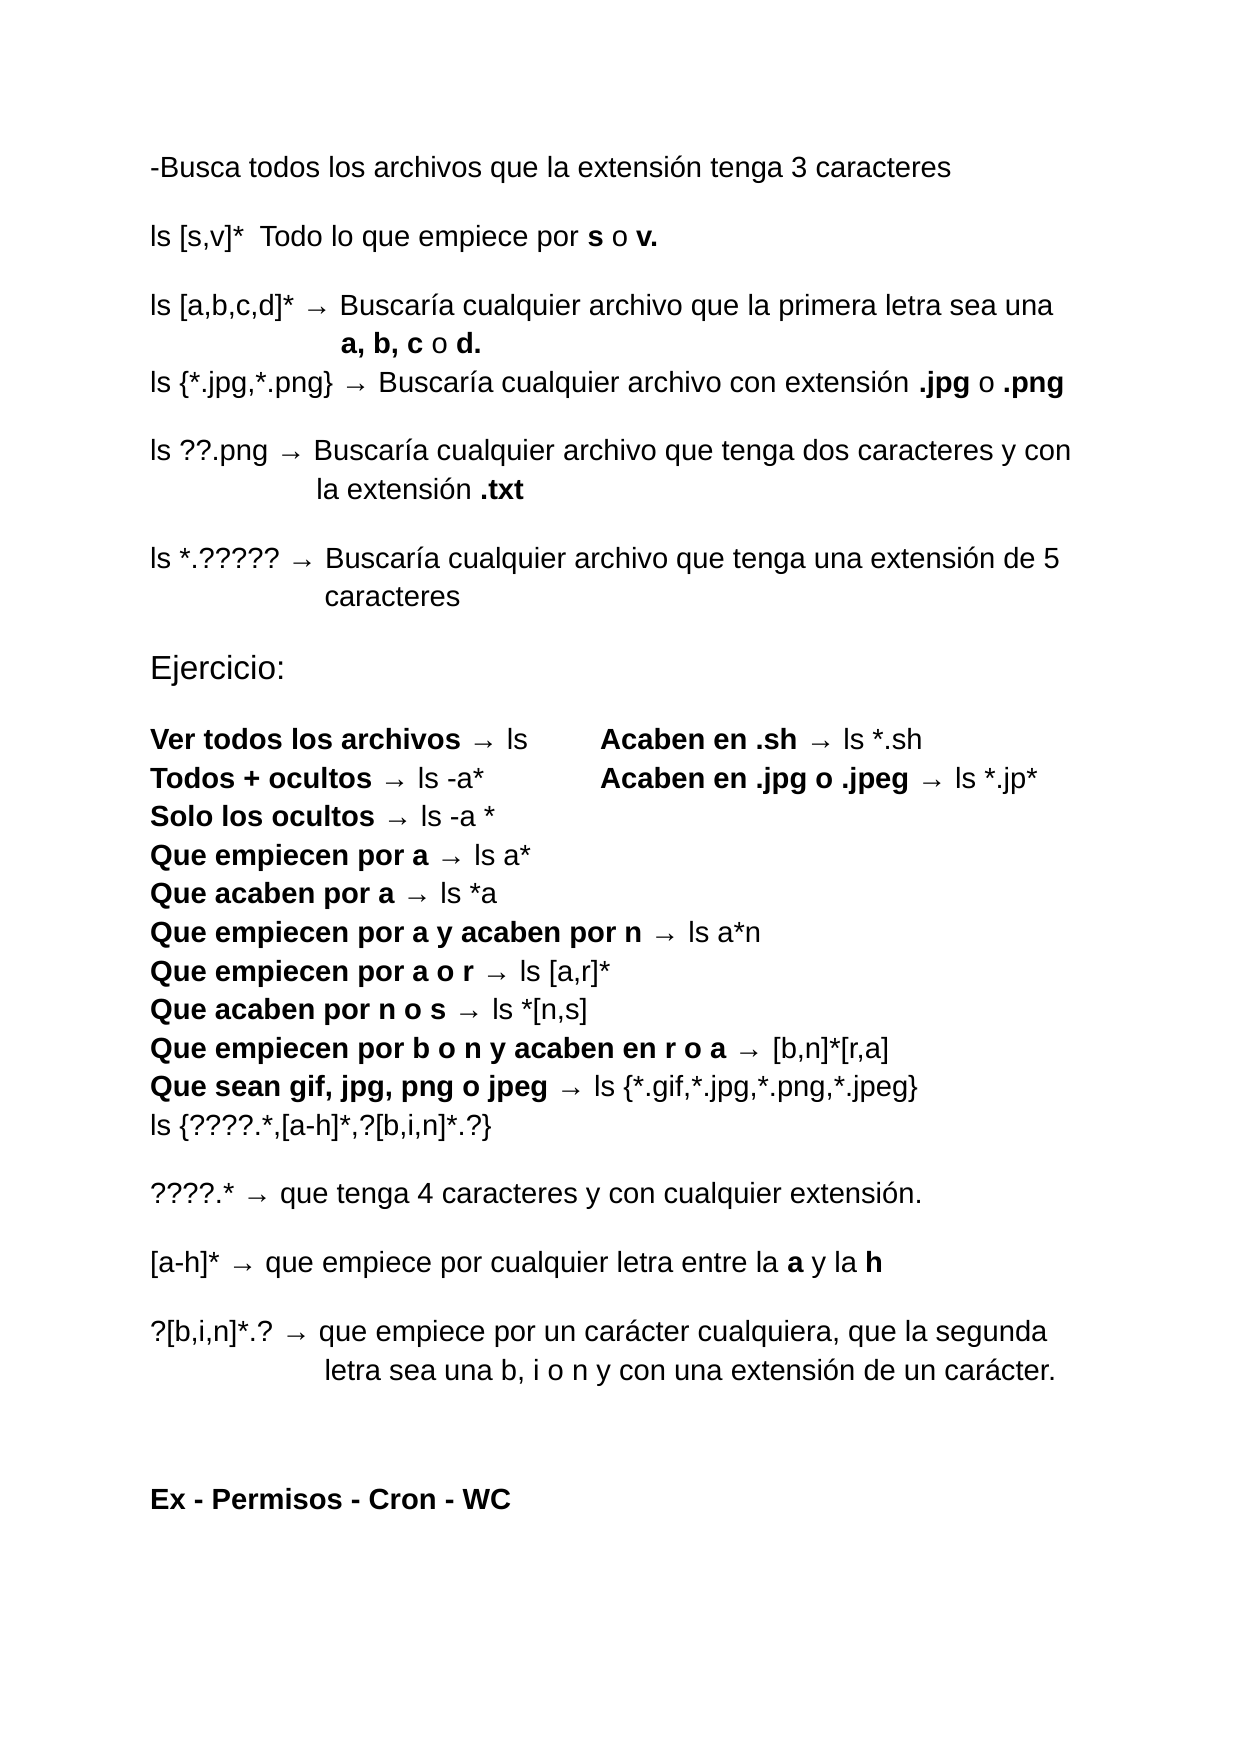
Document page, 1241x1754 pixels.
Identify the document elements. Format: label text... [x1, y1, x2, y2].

text -Busca todos los archivos que la extensión tenga 3 caracteres [150, 150, 1090, 183]
text Ejercicio: [150, 648, 1090, 686]
text Que acaben por n o s → ls *[n,s] [150, 992, 1090, 1026]
text Ex - Permisos - Cron - WC [150, 1482, 1090, 1515]
text Ver todos los archivos → ls Acaben en .sh → ls *.sh [150, 722, 1090, 756]
text ????.* → que tenga 4 caracteres y con cualquier extensión. [150, 1176, 1090, 1210]
text ls *.????? → Buscaría cualquier archivo que tenga una extensión de 5 caracteres [150, 541, 1090, 613]
text ls {*.jpg,*.png} → Buscaría cualquier archivo con extensión .jpg o .png [150, 364, 1090, 398]
text Que empiecen por b o n y acaben en r o a → [b,n]*[r,a] [150, 1031, 1090, 1064]
text Que sean gif, jpg, png o jpeg → ls {*.gif,*.jpg,*.png,*.jpeg} [150, 1069, 1090, 1103]
text ls [a,b,c,d]* → Buscaría cualquier archivo que la primera letra sea una a, b, c o d. [150, 287, 1090, 359]
text [a-h]* → que empiece por cualquier letra entre la a y la h [150, 1245, 1090, 1279]
text Que acaben por a → ls *a [150, 876, 1090, 910]
text Todos + ocultos → ls -a* Acaben en .jpg o .jpeg → ls *.jp* [150, 761, 1090, 794]
text ls [s,v]* Todo lo que empiece por s o v. [150, 219, 1090, 252]
text ls ??.png → Buscaría cualquier archivo que tenga dos caracteres y con la extensión .txt [150, 433, 1090, 505]
text Que empiecen por a o r → ls [a,r]* [150, 953, 1090, 987]
text Que empiecen por a y acaben por n → ls a*n [150, 915, 1090, 948]
text ?[b,i,n]*.? → que empiece por un carácter cualquiera, que la segunda letra sea una b, i o n y con una extensión de un carácter. [150, 1314, 1090, 1386]
text Que empiecen por a → ls a* [150, 838, 1090, 871]
text Solo los ocultos → ls -a * [150, 799, 1090, 833]
text ls {????.*,[a-h]*,?[b,i,n]*.?} [150, 1108, 1090, 1141]
